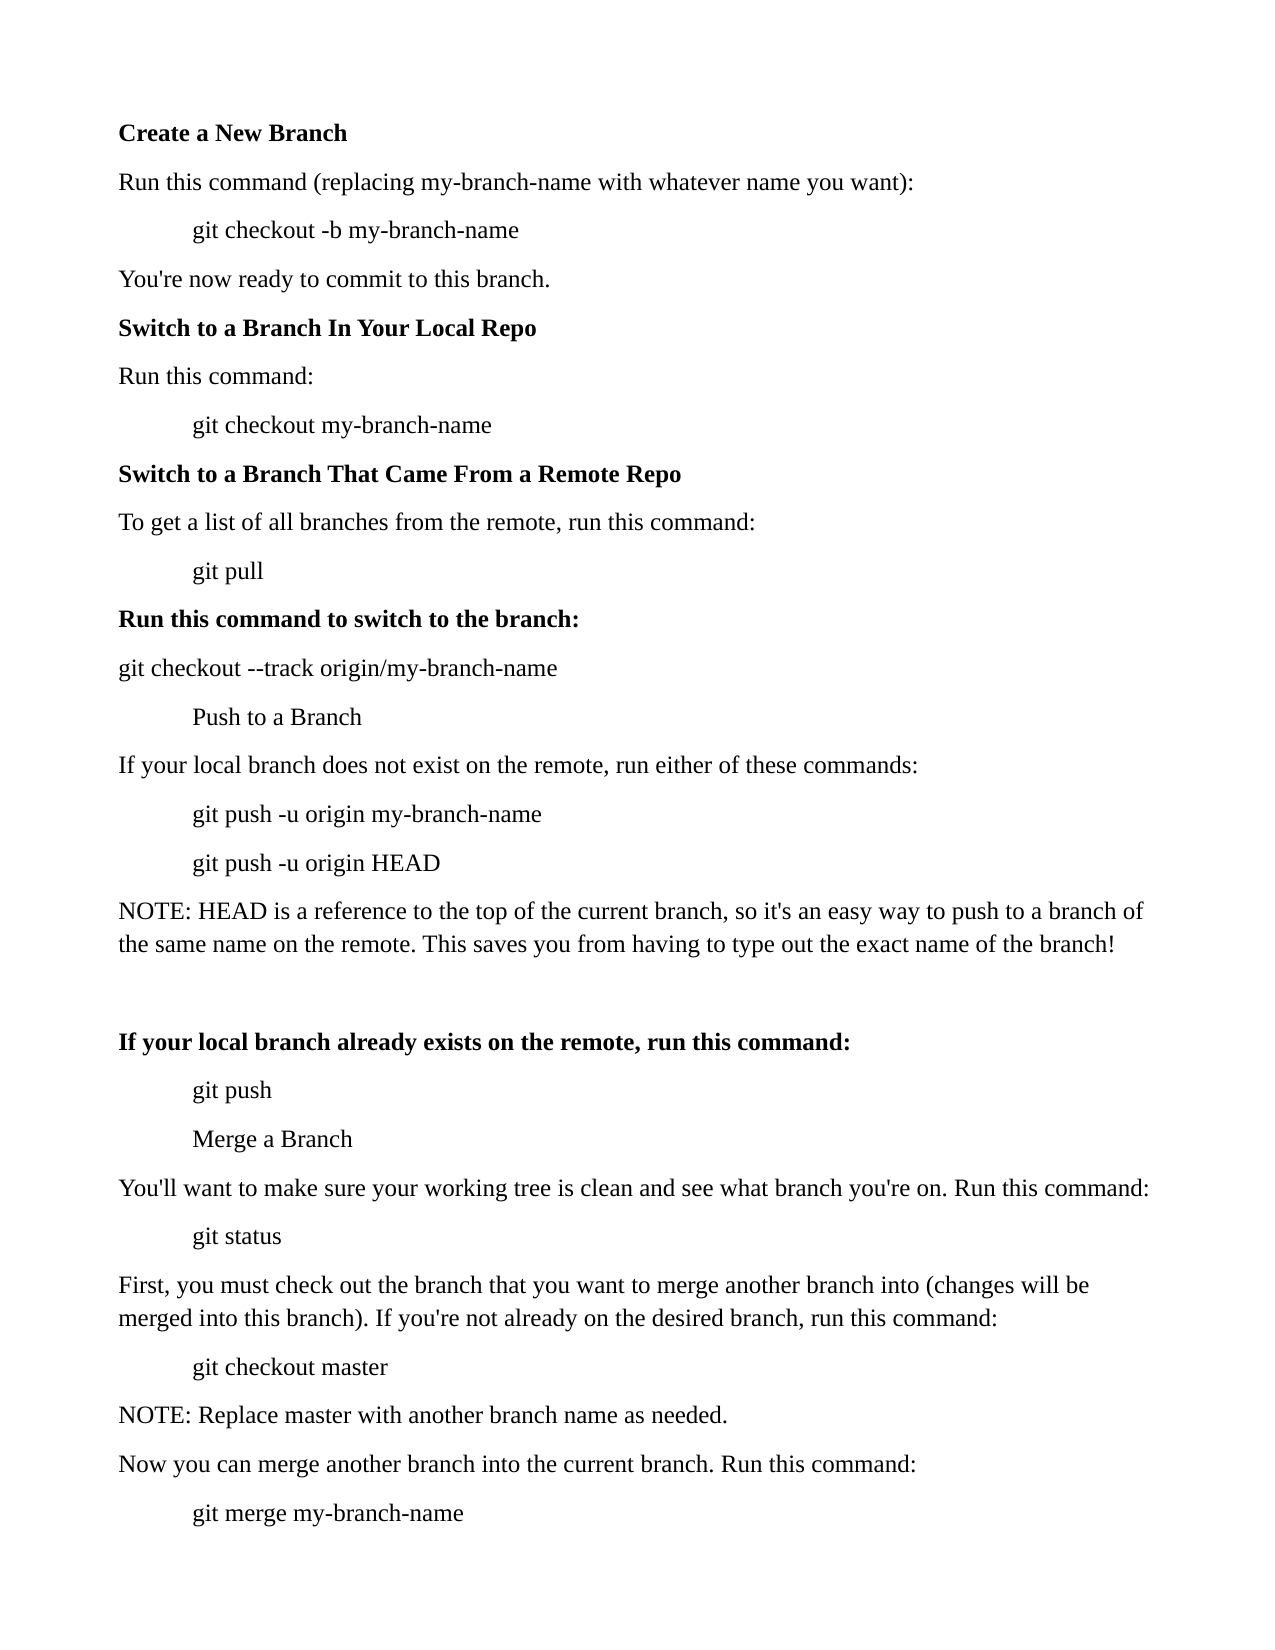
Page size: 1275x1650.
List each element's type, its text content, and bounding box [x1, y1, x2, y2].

text git checkout master [118, 1352, 1157, 1380]
text First, you must check out the branch that you want to merge another branch into (changes will be merged into this branch). If you're not already on the desired branch, run this command: [118, 1270, 1157, 1332]
text git status [118, 1221, 1157, 1250]
text git push [118, 1075, 1157, 1104]
text You're now ready to commit to this branch. [118, 264, 1157, 293]
text git checkout -b my-branch-name [118, 215, 1157, 244]
text Merge a Branch [118, 1124, 1157, 1153]
text Push to a Branch [118, 702, 1157, 731]
text git checkout --track origin/my-branch-name [118, 653, 1157, 682]
text Create a New Branch [118, 118, 1157, 147]
text To get a list of all branches from the remote, run this command: [118, 507, 1157, 536]
text If your local branch already exists on the remote, run this command: [118, 1027, 1157, 1056]
text If your local branch does not exist on the remote, run either of these commands: [118, 751, 1157, 779]
text Now you can merge another branch into the current branch. Run this command: [118, 1449, 1157, 1478]
text git push -u origin my-branch-name [118, 799, 1157, 828]
text Switch to a Branch In Your Local Repo [118, 313, 1157, 341]
text git pull [118, 556, 1157, 585]
text You'll want to make sure your working tree is clean and see what branch you're on. Run this command: [118, 1173, 1157, 1201]
text NOTE: Replace master with another branch name as needed. [118, 1400, 1157, 1429]
text Switch to a Branch That Came From a Remote Repo [118, 459, 1157, 487]
text Run this command to switch to the branch: [118, 604, 1157, 633]
text git push -u origin HEAD [118, 848, 1157, 877]
text Run this command (replacing my-branch-name with whatever name you want): [118, 167, 1157, 196]
text git merge my-branch-name [118, 1498, 1157, 1526]
text Run this command: [118, 361, 1157, 390]
text git checkout my-branch-name [118, 410, 1157, 439]
text NOTE: HEAD is a reference to the top of the current branch, so it's an easy way to push to a branch of the same name on the remote. This saves you from having to type out the exact name of the branch! [118, 896, 1157, 958]
